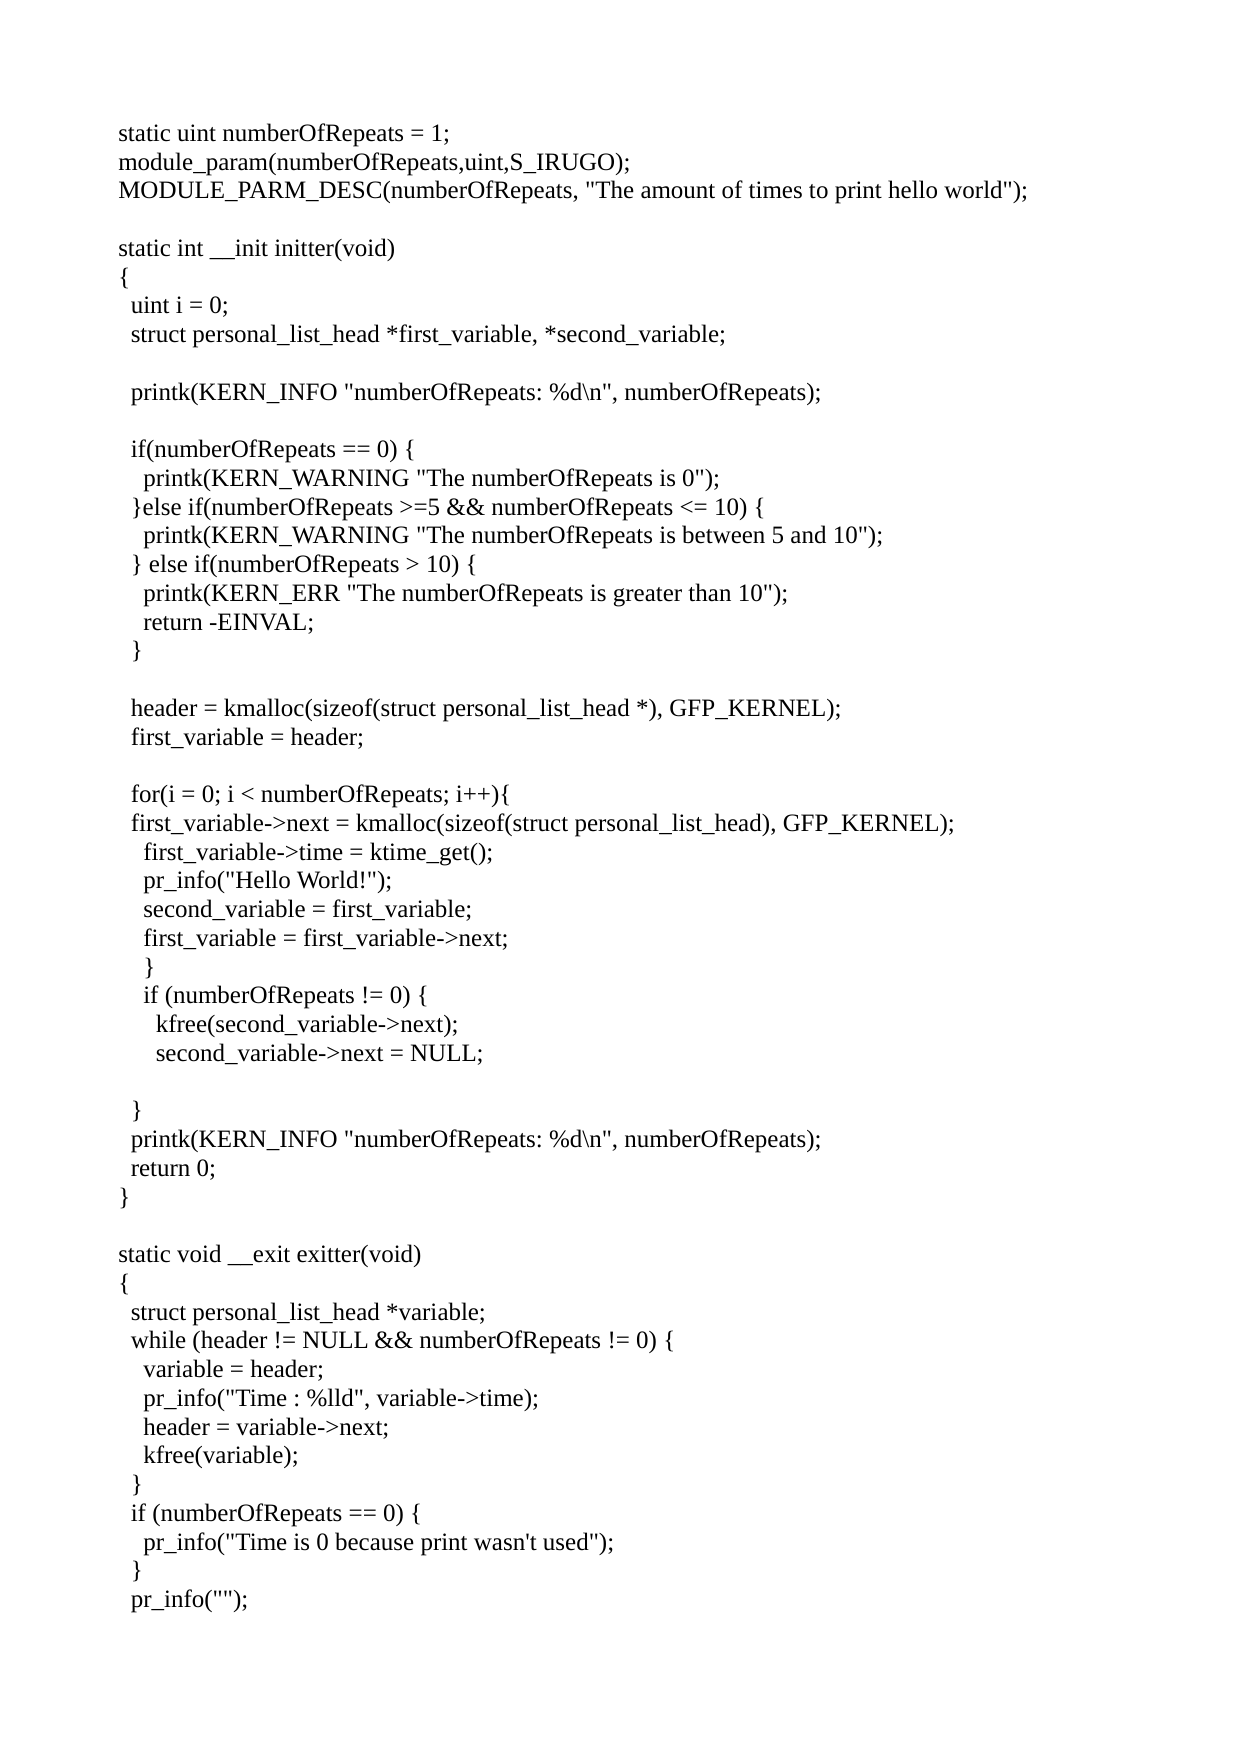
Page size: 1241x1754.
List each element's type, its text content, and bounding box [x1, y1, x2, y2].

text header = variable->next; [118, 1412, 1122, 1441]
text printk(KERN_INFO "numberOfRepeats: %d\n", numberOfRepeats); [118, 1124, 1122, 1153]
text }else if(numberOfRepeats >=5 && numberOfRepeats <= 10) { [118, 492, 1122, 521]
text while (header != NULL && numberOfRepeats != 0) { [118, 1326, 1122, 1354]
text first_variable->next = kmalloc(sizeof(struct personal_list_head), GFP_KERNEL); [118, 808, 1122, 837]
text second_variable = first_variable; [118, 894, 1122, 923]
text pr_info(""); [118, 1584, 1122, 1613]
text static int __init initter(void) [118, 233, 1122, 262]
text variable = header; [118, 1354, 1122, 1383]
text { [118, 1268, 1122, 1297]
text if(numberOfRepeats == 0) { [118, 434, 1122, 463]
text printk(KERN_WARNING "The numberOfRepeats is 0"); [118, 463, 1122, 492]
text static void __exit exitter(void) [118, 1239, 1122, 1268]
text } [118, 636, 1122, 664]
text if (numberOfRepeats != 0) { [118, 981, 1122, 1009]
text printk(KERN_WARNING "The numberOfRepeats is between 5 and 10"); [118, 521, 1122, 549]
text struct personal_list_head *variable; [118, 1297, 1122, 1326]
text } [118, 1469, 1122, 1498]
text first_variable = first_variable->next; [118, 923, 1122, 952]
text first_variable = header; [118, 722, 1122, 751]
text } [118, 952, 1122, 981]
text printk(KERN_INFO "numberOfRepeats: %d\n", numberOfRepeats); [118, 377, 1122, 406]
text header = kmalloc(sizeof(struct personal_list_head *), GFP_KERNEL); [118, 693, 1122, 722]
text { [118, 262, 1122, 291]
text } else if(numberOfRepeats > 10) { [118, 549, 1122, 578]
text second_variable->next = NULL; [118, 1038, 1122, 1067]
text struct personal_list_head *first_variable, *second_variable; [118, 319, 1122, 348]
text printk(KERN_ERR "The numberOfRepeats is greater than 10"); [118, 578, 1122, 607]
text pr_info("Time : %lld", variable->time); [118, 1383, 1122, 1412]
text if (numberOfRepeats == 0) { [118, 1498, 1122, 1527]
text return 0; [118, 1153, 1122, 1182]
text module_param(numberOfRepeats,uint,S_IRUGO); [118, 147, 1122, 176]
text static uint numberOfRepeats = 1; [118, 118, 1122, 147]
text kfree(variable); [118, 1441, 1122, 1469]
text pr_info("Hello World!"); [118, 866, 1122, 894]
text } [118, 1556, 1122, 1584]
text return -EINVAL; [118, 607, 1122, 636]
text } [118, 1182, 1122, 1211]
text kfree(second_variable->next); [118, 1009, 1122, 1038]
text } [118, 1096, 1122, 1124]
text uint i = 0; [118, 291, 1122, 319]
text MODULE_PARM_DESC(numberOfRepeats, "The amount of times to print hello world"); [118, 176, 1122, 204]
text first_variable->time = ktime_get(); [118, 837, 1122, 866]
text pr_info("Time is 0 because print wasn't used"); [118, 1527, 1122, 1556]
text for(i = 0; i < numberOfRepeats; i++){ [118, 779, 1122, 808]
